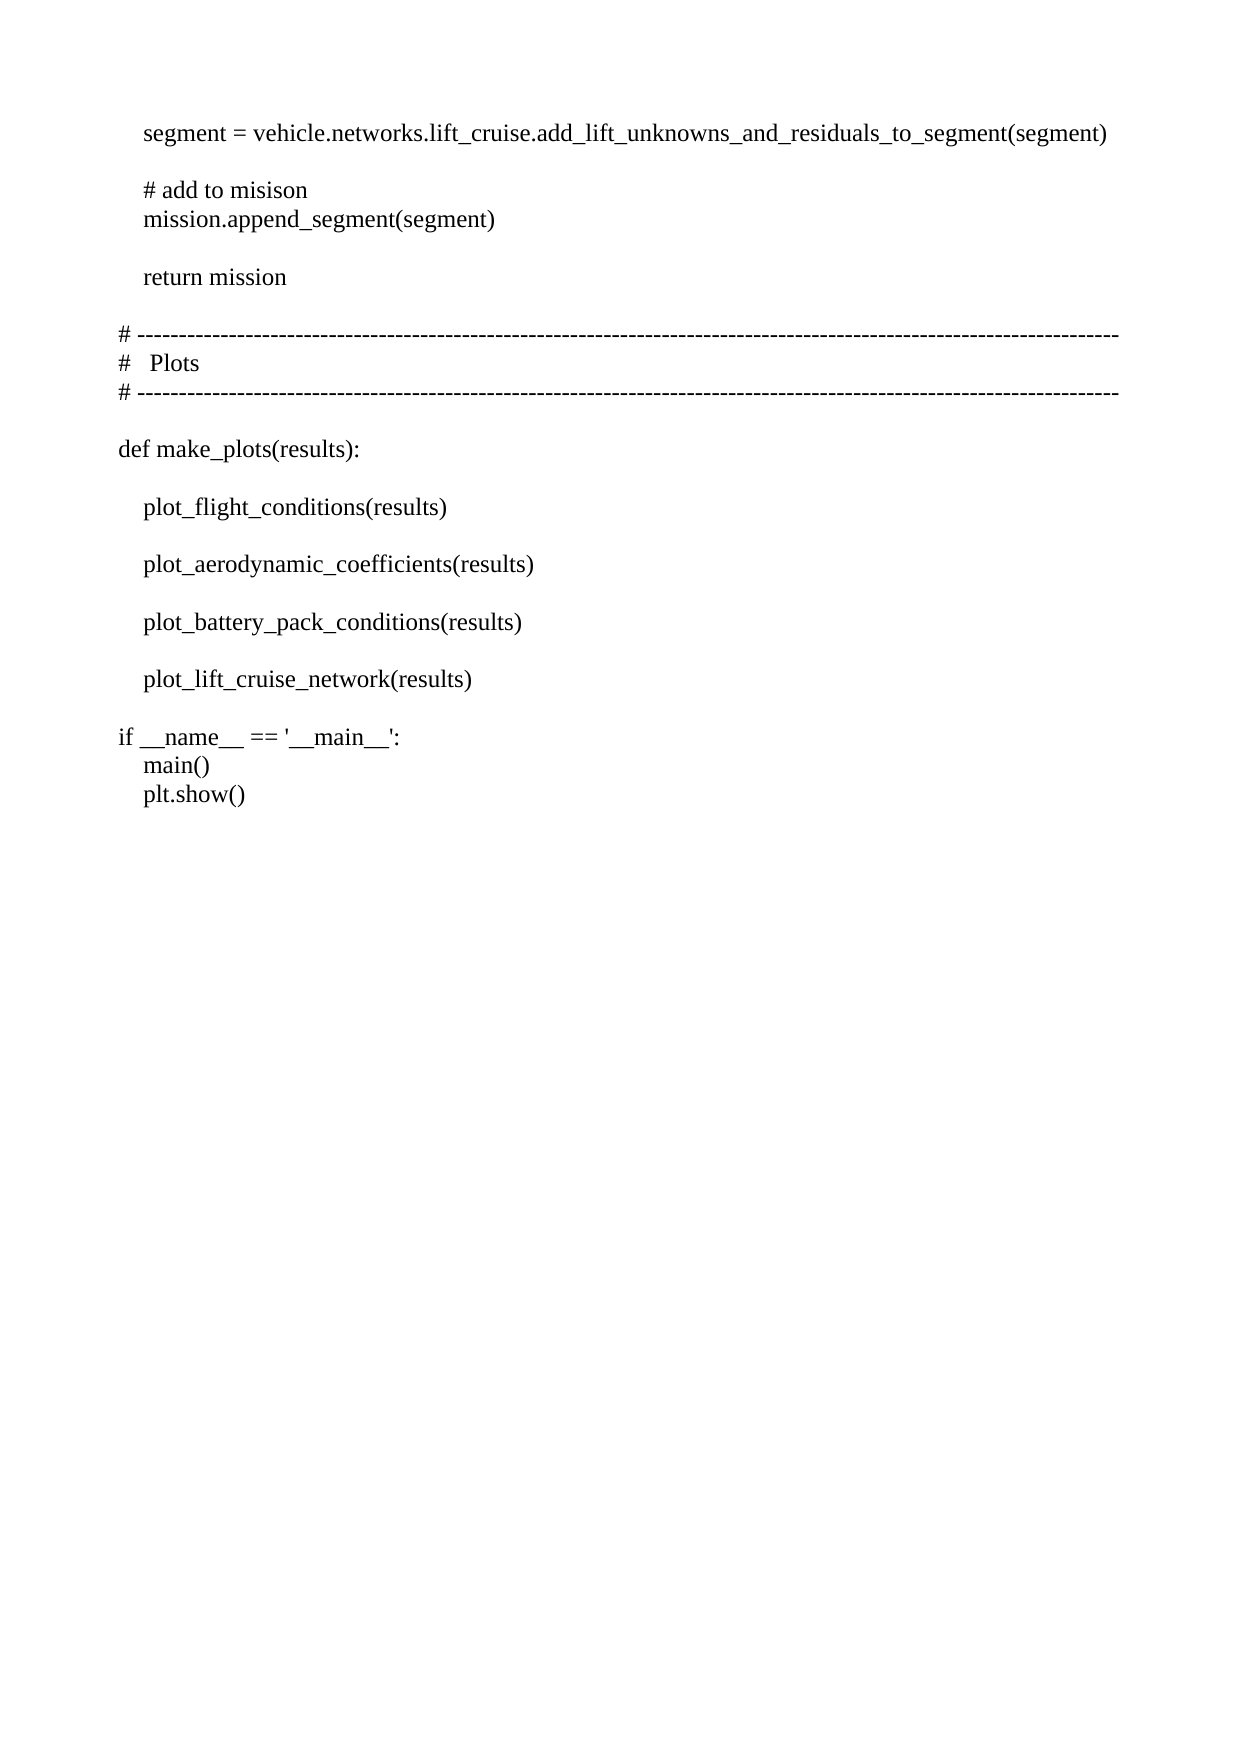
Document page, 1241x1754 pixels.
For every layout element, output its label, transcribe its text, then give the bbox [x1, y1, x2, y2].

text plot_flight_conditions(results) [118, 492, 1122, 521]
text return mission [118, 262, 1122, 291]
text # ---------------------------------------------------------------------------------------------------------------------- [118, 319, 1122, 348]
text # add to misison [118, 176, 1122, 204]
text plot_battery_pack_conditions(results) [118, 607, 1122, 636]
text plot_lift_cruise_network(results) [118, 664, 1122, 693]
text if __name__ == '__main__': [118, 722, 1122, 751]
text plot_aerodynamic_coefficients(results) [118, 549, 1122, 578]
text main() [118, 751, 1122, 779]
text segment = vehicle.networks.lift_cruise.add_lift_unknowns_and_residuals_to_segment(segment) [118, 118, 1122, 147]
text def make_plots(results): [118, 434, 1122, 463]
text plt.show() [118, 779, 1122, 808]
text mission.append_segment(segment) [118, 204, 1122, 233]
text # ---------------------------------------------------------------------------------------------------------------------- [118, 377, 1122, 406]
text # Plots [118, 348, 1122, 377]
